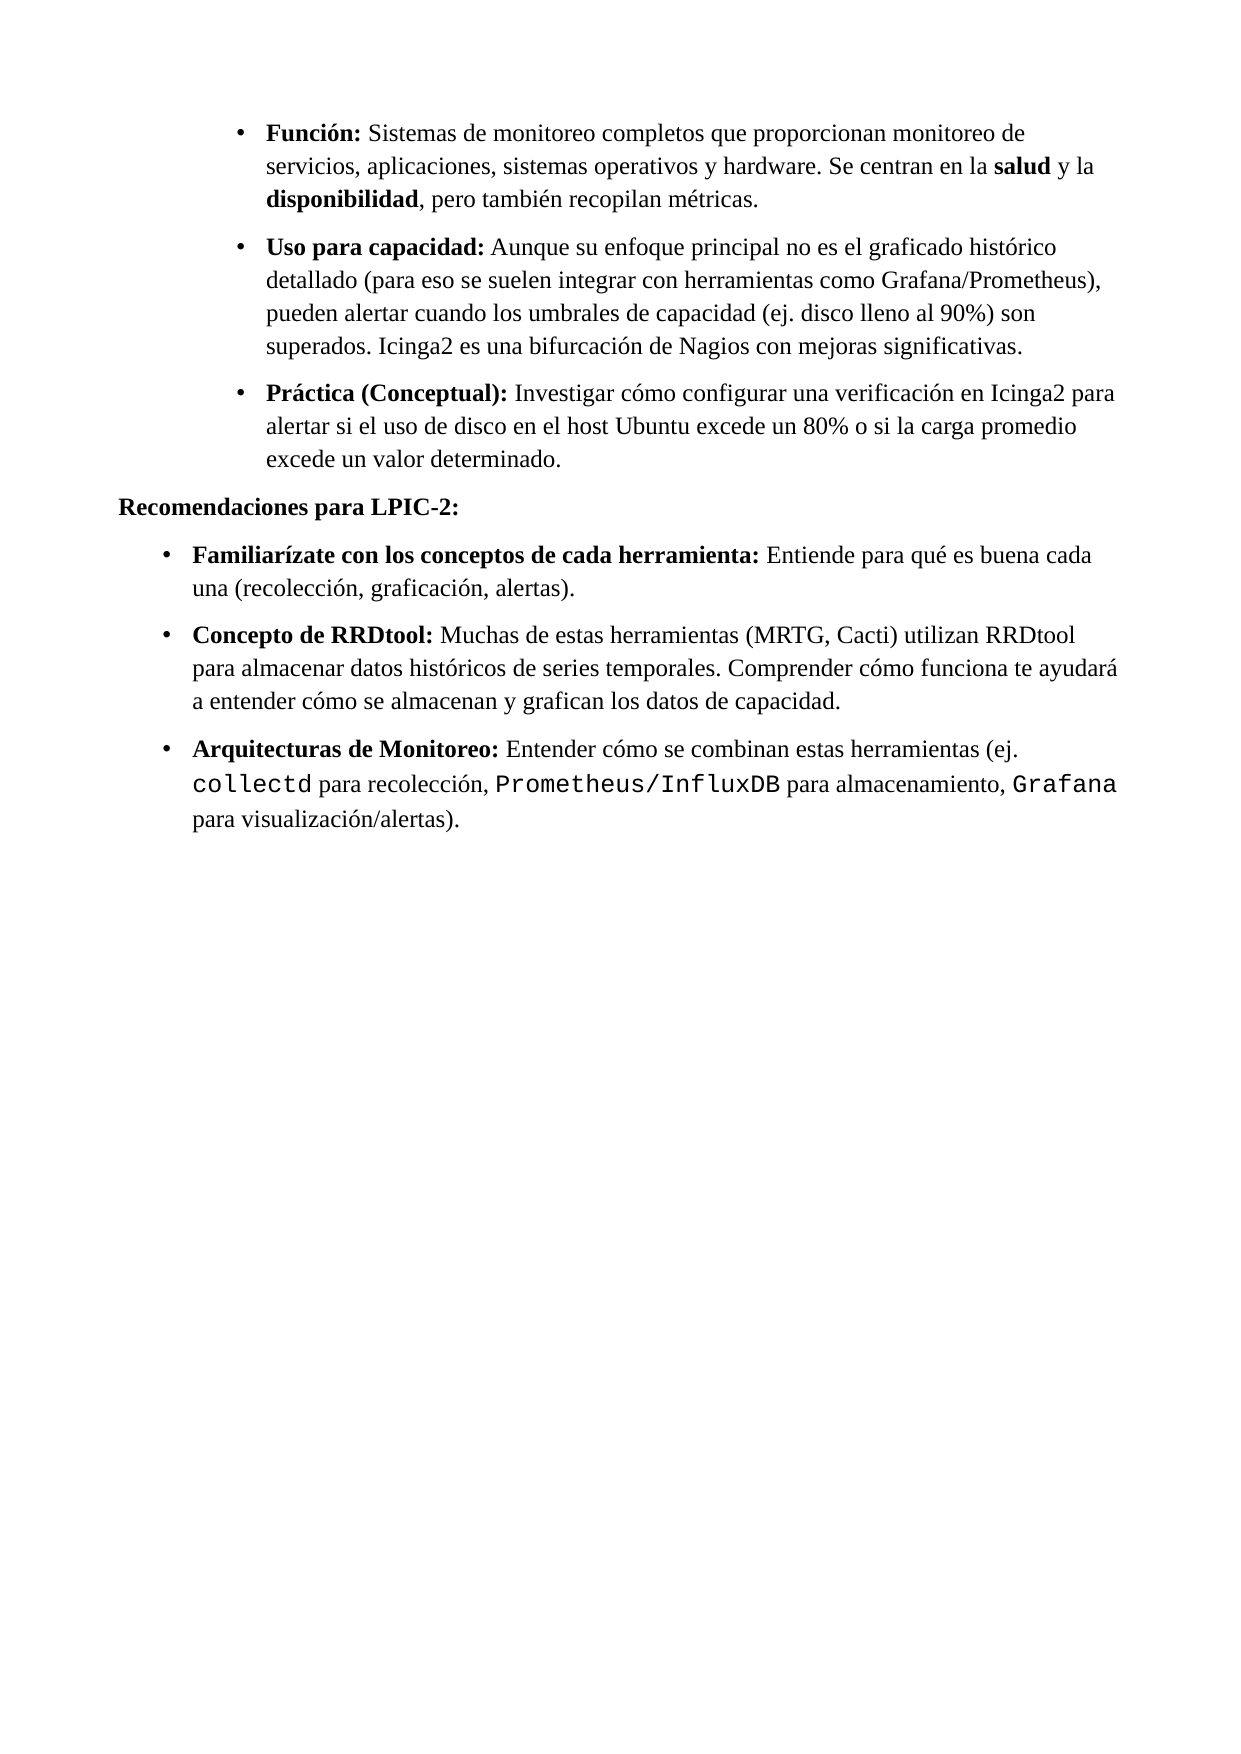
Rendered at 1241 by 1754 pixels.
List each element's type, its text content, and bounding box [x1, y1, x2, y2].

list Práctica (Conceptual): Investigar cómo configurar una verificación en Icinga2 para alertar si el uso de disco en el host Ubuntu excede un 80% o si la carga promedio excede un valor determinado. [236, 378, 1122, 473]
list Función: Sistemas de monitoreo completos que proporcionan monitoreo de servicios, aplicaciones, sistemas operativos y hardware. Se centran en la salud y la disponibilidad, pero también recopilan métricas. [236, 118, 1122, 213]
list Familiarízate con los conceptos de cada herramienta: Entiende para qué es buena cada una (recolección, graficación, alertas). [162, 540, 1122, 601]
list Concepto de RRDtool: Muchas de estas herramientas (MRTG, Cacti) utilizan RRDtool para almacenar datos históricos de series temporales. Comprender cómo funciona te ayudará a entender cómo se almacenan y grafican los datos de capacidad. [162, 620, 1122, 715]
list Uso para capacidad: Aunque su enfoque principal no es el graficado histórico detallado (para eso se suelen integrar con herramientas como Grafana/Prometheus), pueden alertar cuando los umbrales de capacidad (ej. disco lleno al 90%) son superados. Icinga2 es una bifurcación de Nagios con mejoras significativas. [236, 232, 1122, 359]
text Recomendaciones para LPIC-2: [118, 492, 1122, 521]
list Arquitecturas de Monitoreo: Entender cómo se combinan estas herramientas (ej. collectd para recolección, Prometheus/InfluxDB para almacenamiento, Grafana para visualización/alertas). [162, 734, 1122, 833]
